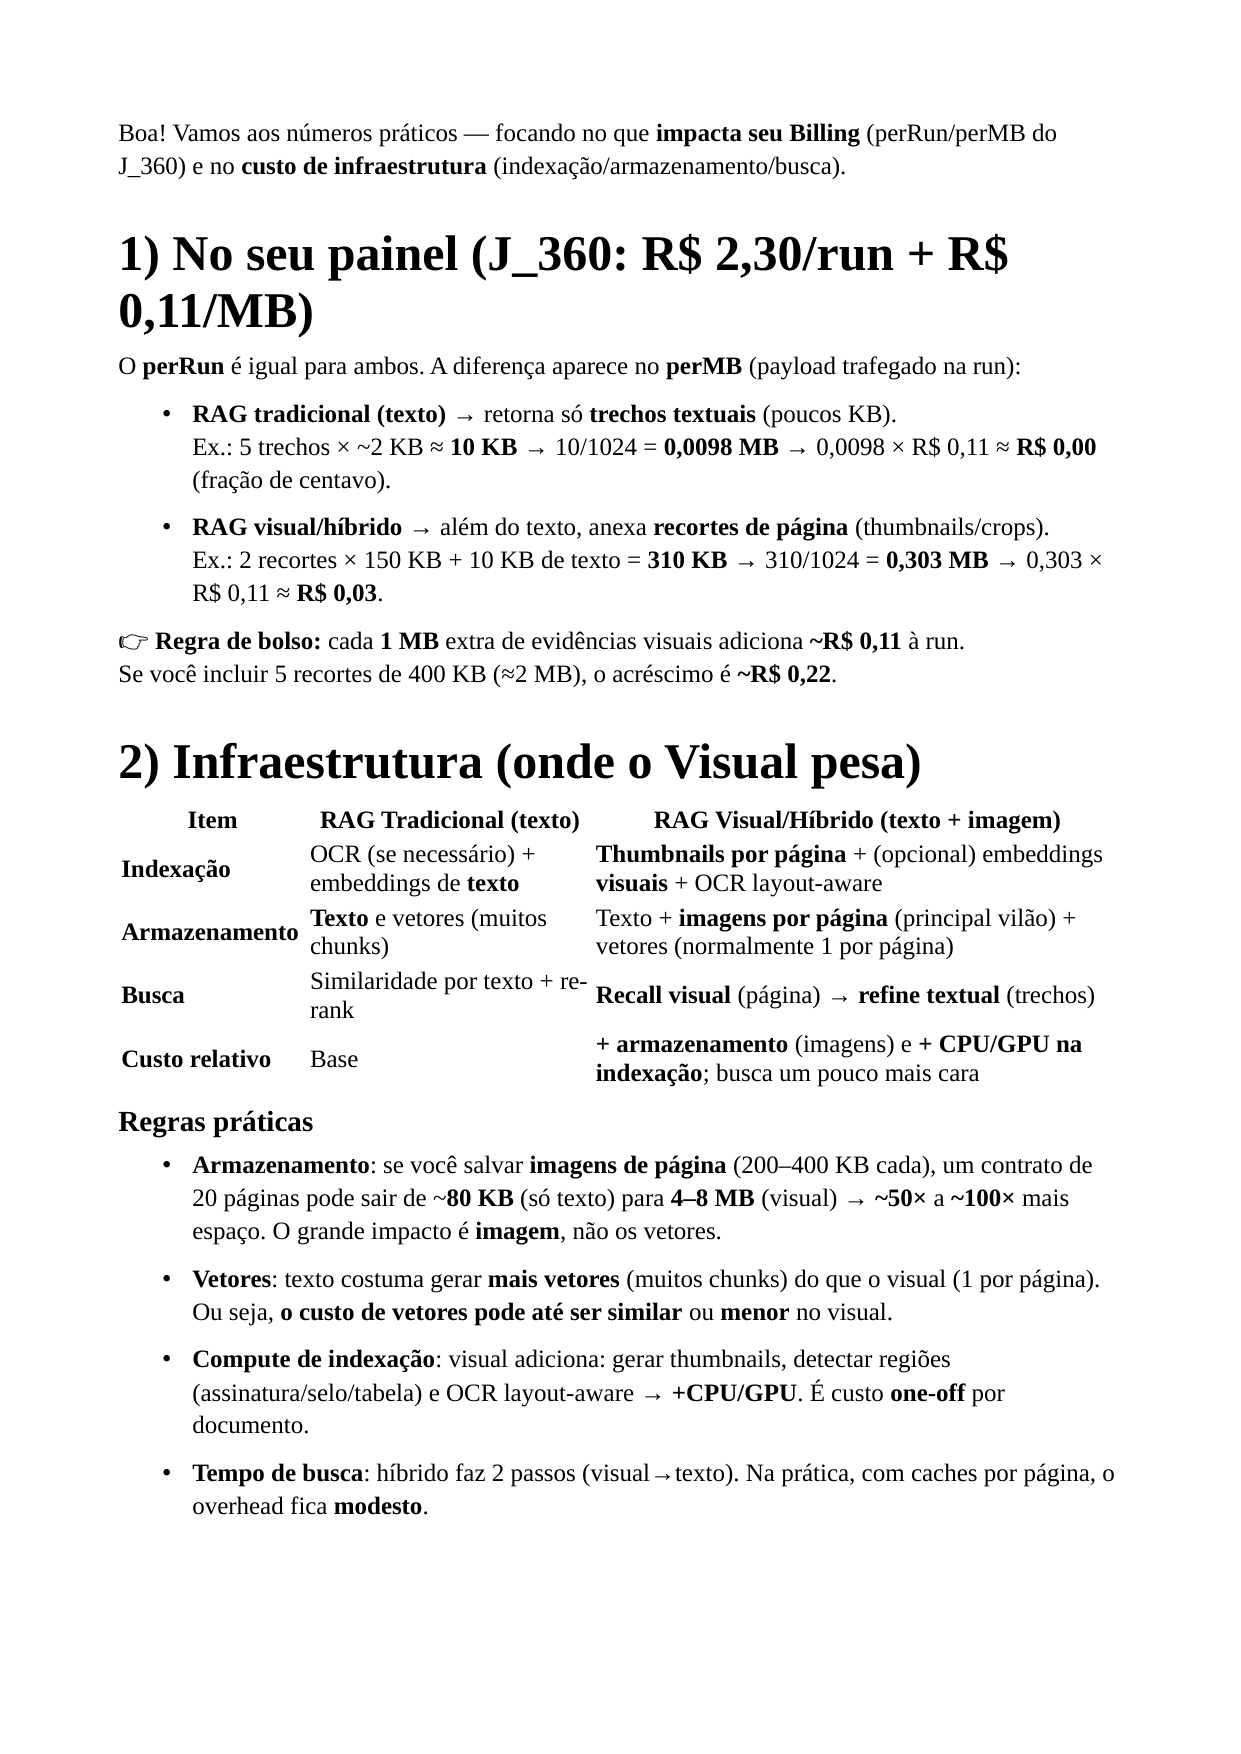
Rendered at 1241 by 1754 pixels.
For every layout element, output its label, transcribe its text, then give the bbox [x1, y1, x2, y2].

subtitle 1) No seu painel (J_360: R$ 2,30/run + R$ 0,11/MB) [118, 224, 1122, 339]
list Compute de indexação: visual adiciona: gerar thumbnails, detectar regiões (assinatura/selo/tabela) e OCR layout-aware → +CPU/GPU. É custo one-off por documento. [162, 1344, 1122, 1439]
table_cell + armazenamento (imagens) e + CPU/GPU na indexação; busca um pouco mais cara [593, 1026, 1122, 1090]
table_cell Recall visual (página) → refine textual (trechos) [593, 963, 1122, 1026]
table_cell Texto + imagens por página (principal vilão) + vetores (normalmente 1 por página) [593, 900, 1122, 963]
list Vetores: texto costuma gerar mais vetores (muitos chunks) do que o visual (1 por página). Ou seja, o custo de vetores pode até ser similar ou menor no visual. [162, 1264, 1122, 1326]
table_header Item [118, 802, 307, 836]
text Boa! Vamos aos números práticos — focando no que impacta seu Billing (perRun/perMB do J_360) e no custo de infraestrutura (indexação/armazenamento/busca). [118, 118, 1122, 180]
list RAG tradicional (texto) → retorna só trechos textuais (poucos KB). Ex.: 5 trechos × ~2 KB ≈ 10 KB → 10/1024 = 0,0098 MB → 0,0098 × R$ 0,11 ≈ R$ 0,00 (fração de centavo). [162, 399, 1122, 494]
subtitle Regras práticas [118, 1104, 1122, 1138]
table_cell Custo relativo [118, 1026, 307, 1090]
text 👉 Regra de bolso: cada 1 MB extra de evidências visuais adiciona ~R$ 0,11 à run. Se você incluir 5 recortes de 400 KB (≈2 MB), o acréscimo é ~R$ 0,22. [118, 626, 1122, 688]
table_cell Base [307, 1026, 593, 1090]
text O perRun é igual para ambos. A diferença aparece no perMB (payload trafegado na run): [118, 351, 1122, 380]
table_cell Thumbnails por página + (opcional) embeddings visuais + OCR layout-aware [593, 836, 1122, 900]
table_cell OCR (se necessário) + embeddings de texto [307, 836, 593, 900]
list Armazenamento: se você salvar imagens de página (200–400 KB cada), um contrato de 20 páginas pode sair de ~80 KB (só texto) para 4–8 MB (visual) → ~50× a ~100× mais espaço. O grande impacto é imagem, não os vetores. [162, 1150, 1122, 1245]
list RAG visual/híbrido → além do texto, anexa recortes de página (thumbnails/crops). Ex.: 2 recortes × 150 KB + 10 KB de texto = 310 KB → 310/1024 = 0,303 MB → 0,303 × R$ 0,11 ≈ R$ 0,03. [162, 512, 1122, 607]
table_header RAG Visual/Híbrido (texto + imagem) [593, 802, 1122, 836]
table_cell Indexação [118, 836, 307, 900]
table_cell Busca [118, 963, 307, 1026]
table_cell Similaridade por texto + re-rank [307, 963, 593, 1026]
list Tempo de busca: híbrido faz 2 passos (visual→texto). Na prática, com caches por página, o overhead fica modesto. [162, 1458, 1122, 1520]
table_cell Texto e vetores (muitos chunks) [307, 900, 593, 963]
table_header RAG Tradicional (texto) [307, 802, 593, 836]
subtitle 2) Infraestrutura (onde o Visual pesa) [118, 732, 1122, 789]
table_cell Armazenamento [118, 900, 307, 963]
